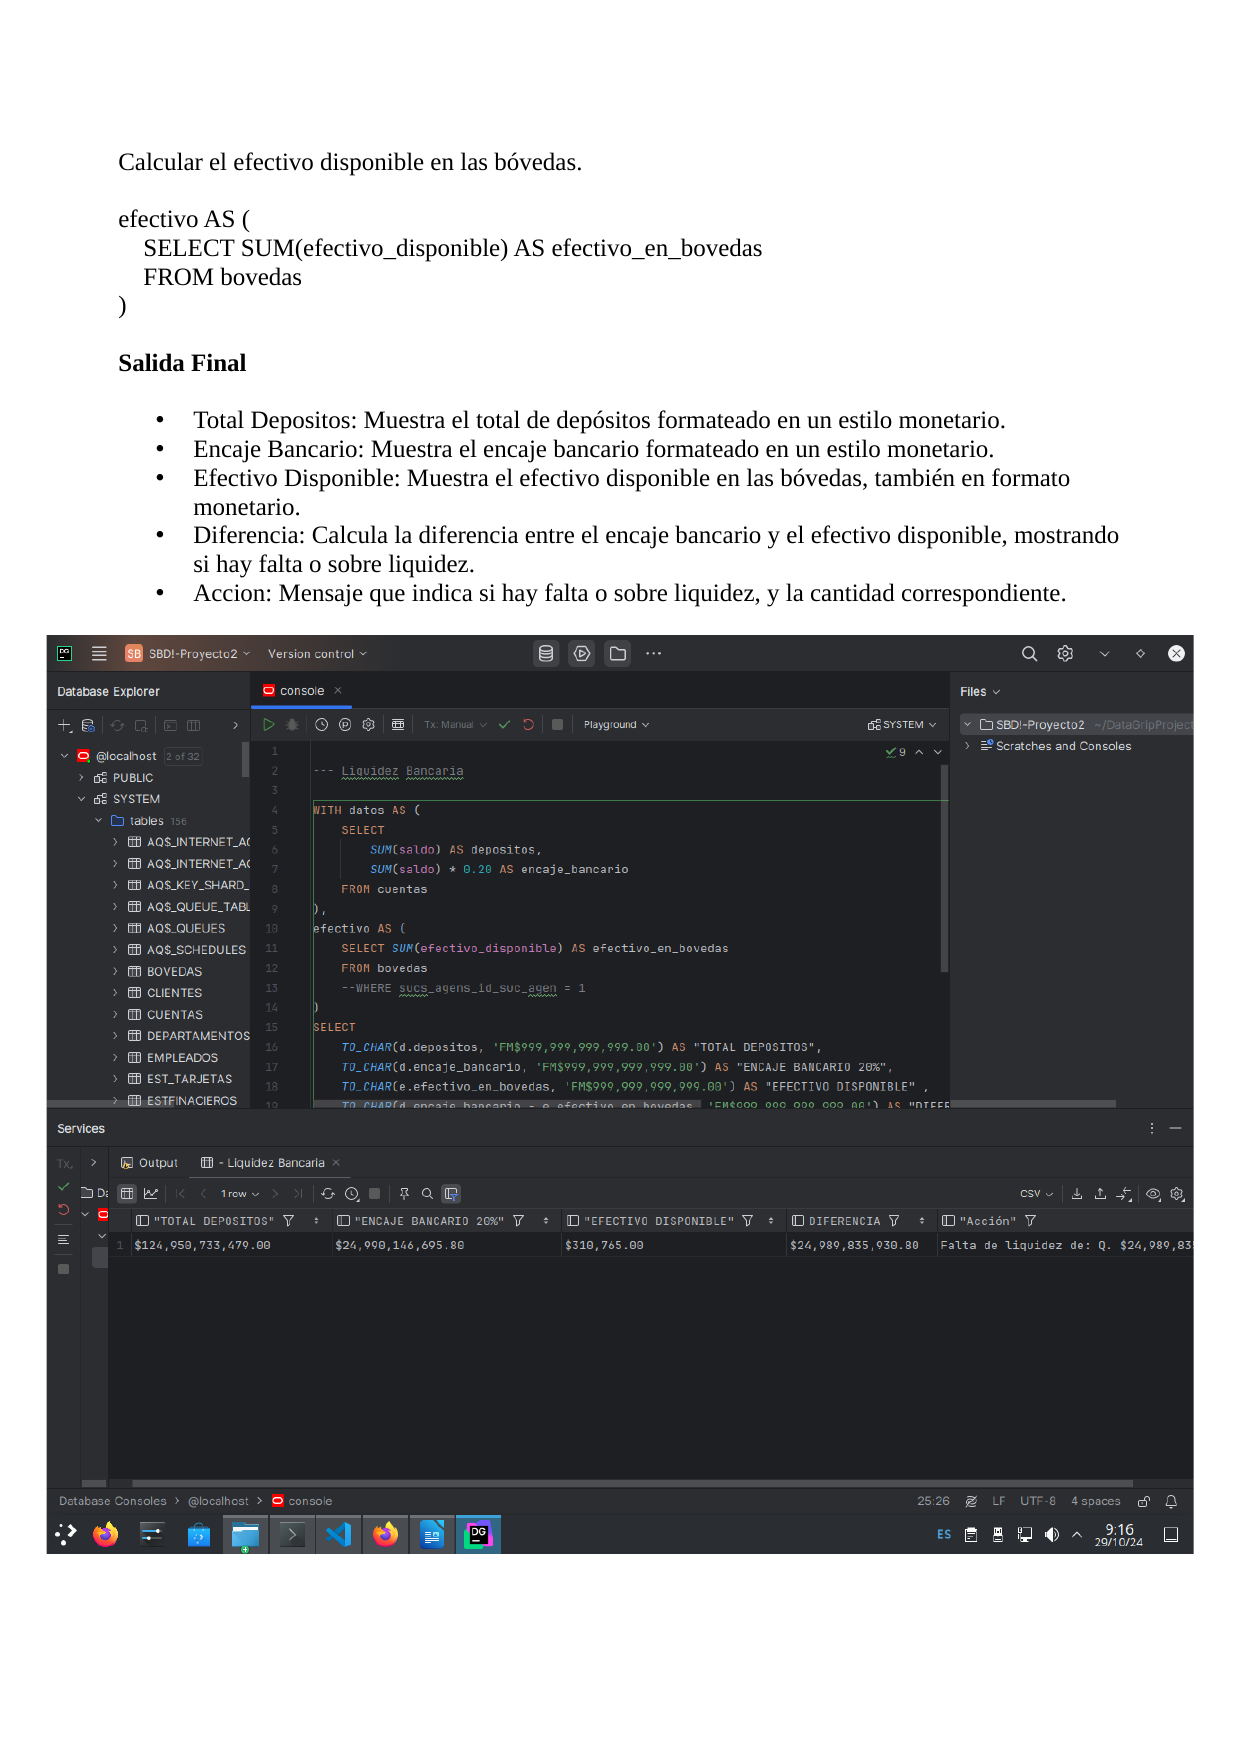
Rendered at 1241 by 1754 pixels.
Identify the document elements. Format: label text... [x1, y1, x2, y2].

picture [46, 635, 1194, 1554]
list Encaje Bancario: Muestra el encaje bancario formateado en un estilo monetario. [156, 434, 1122, 463]
text Salida Final [118, 348, 1122, 377]
text Calcular el efectivo disponible en las bóvedas. [118, 147, 1122, 176]
text efectivo AS ( [118, 204, 1122, 233]
list Total Depositos: Muestra el total de depósitos formateado en un estilo monetario. [156, 406, 1122, 434]
list Accion: Mensaje que indica si hay falta o sobre liquidez, y la cantidad correspondiente. [156, 578, 1122, 607]
text FROM bovedas [118, 262, 1122, 291]
list Efectivo Disponible: Muestra el efectivo disponible en las bóvedas, también en formato monetario. [156, 463, 1122, 521]
text SELECT SUM(efectivo_disponible) AS efectivo_en_bovedas [118, 233, 1122, 262]
list Diferencia: Calcula la diferencia entre el encaje bancario y el efectivo disponible, mostrando si hay falta o sobre liquidez. [156, 521, 1122, 578]
text ) [118, 291, 1122, 319]
